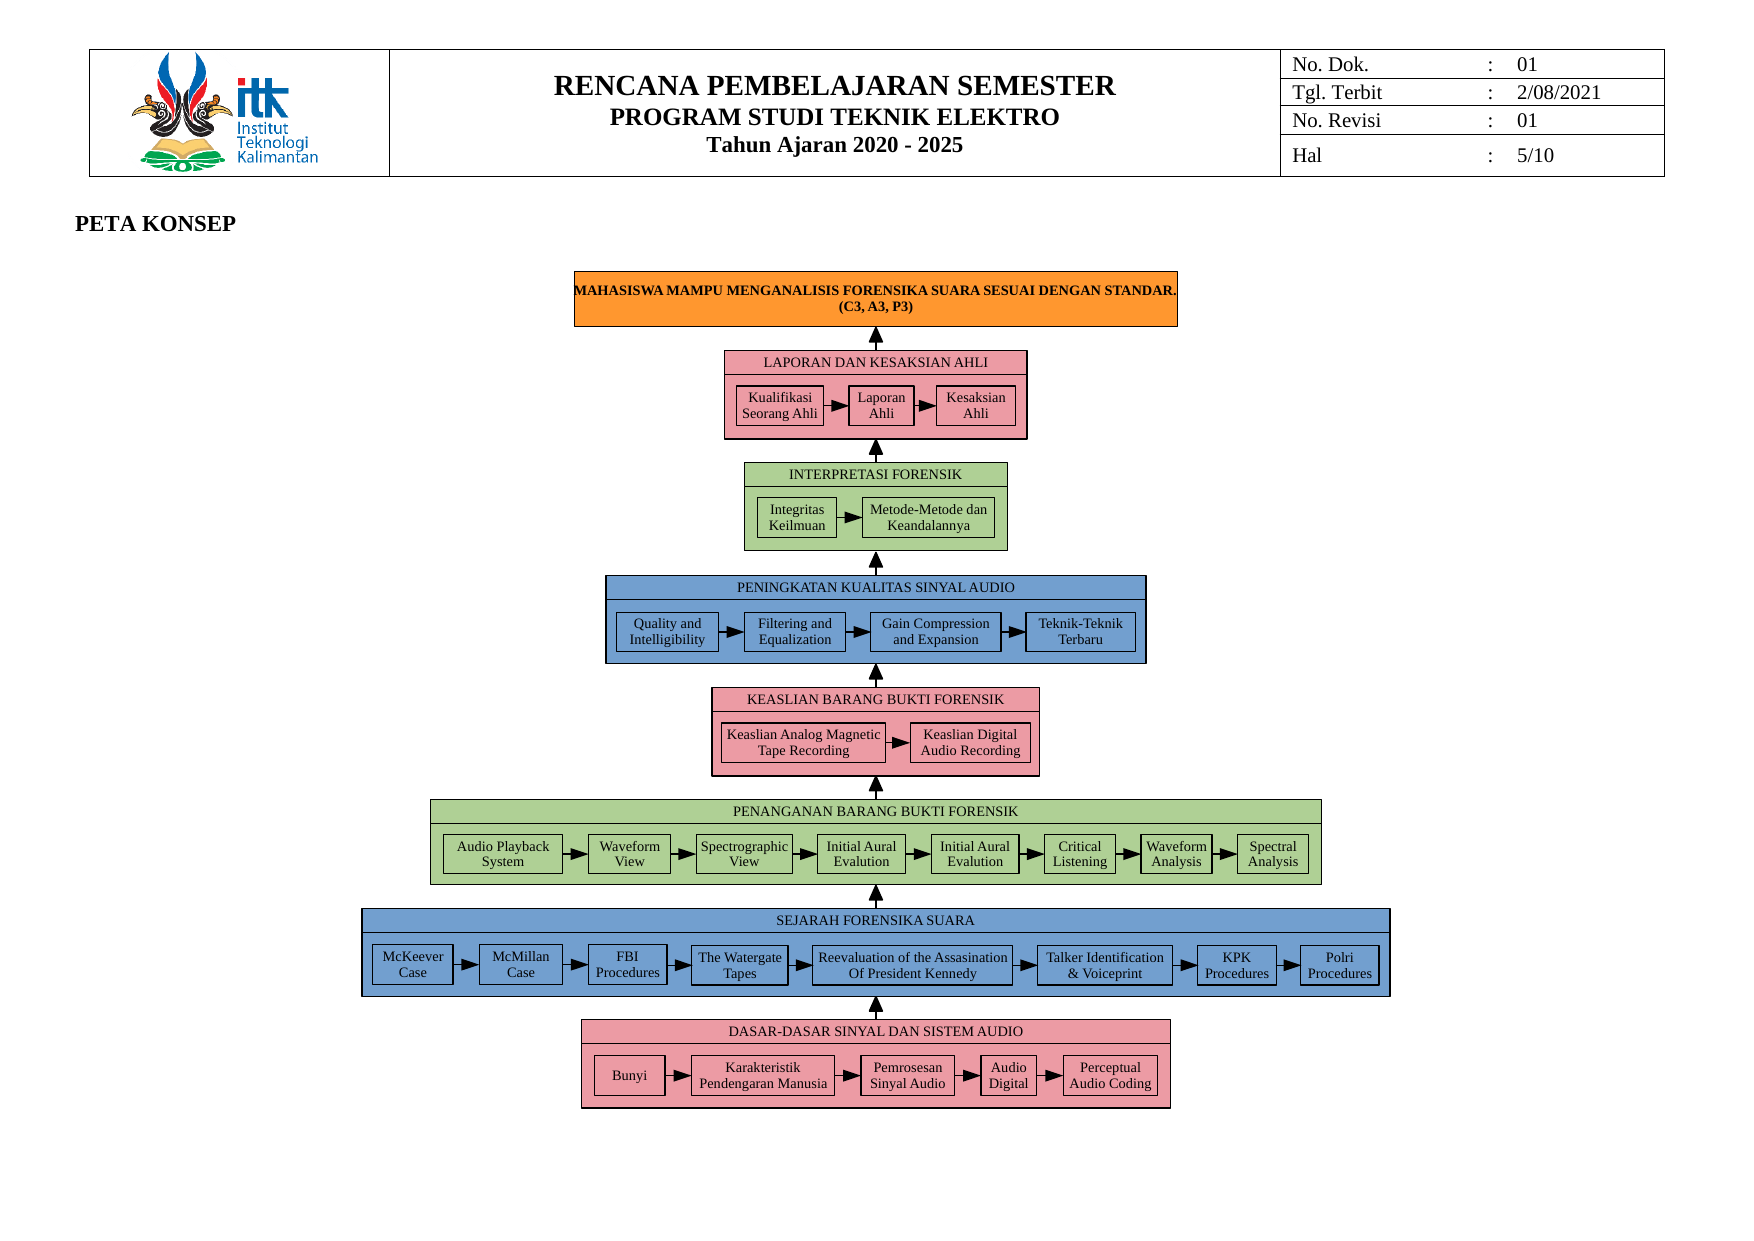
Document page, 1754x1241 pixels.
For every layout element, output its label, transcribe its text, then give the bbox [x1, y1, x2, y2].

picture [127, 50, 322, 176]
subtitle PETA KONSEP [75, 210, 1679, 236]
